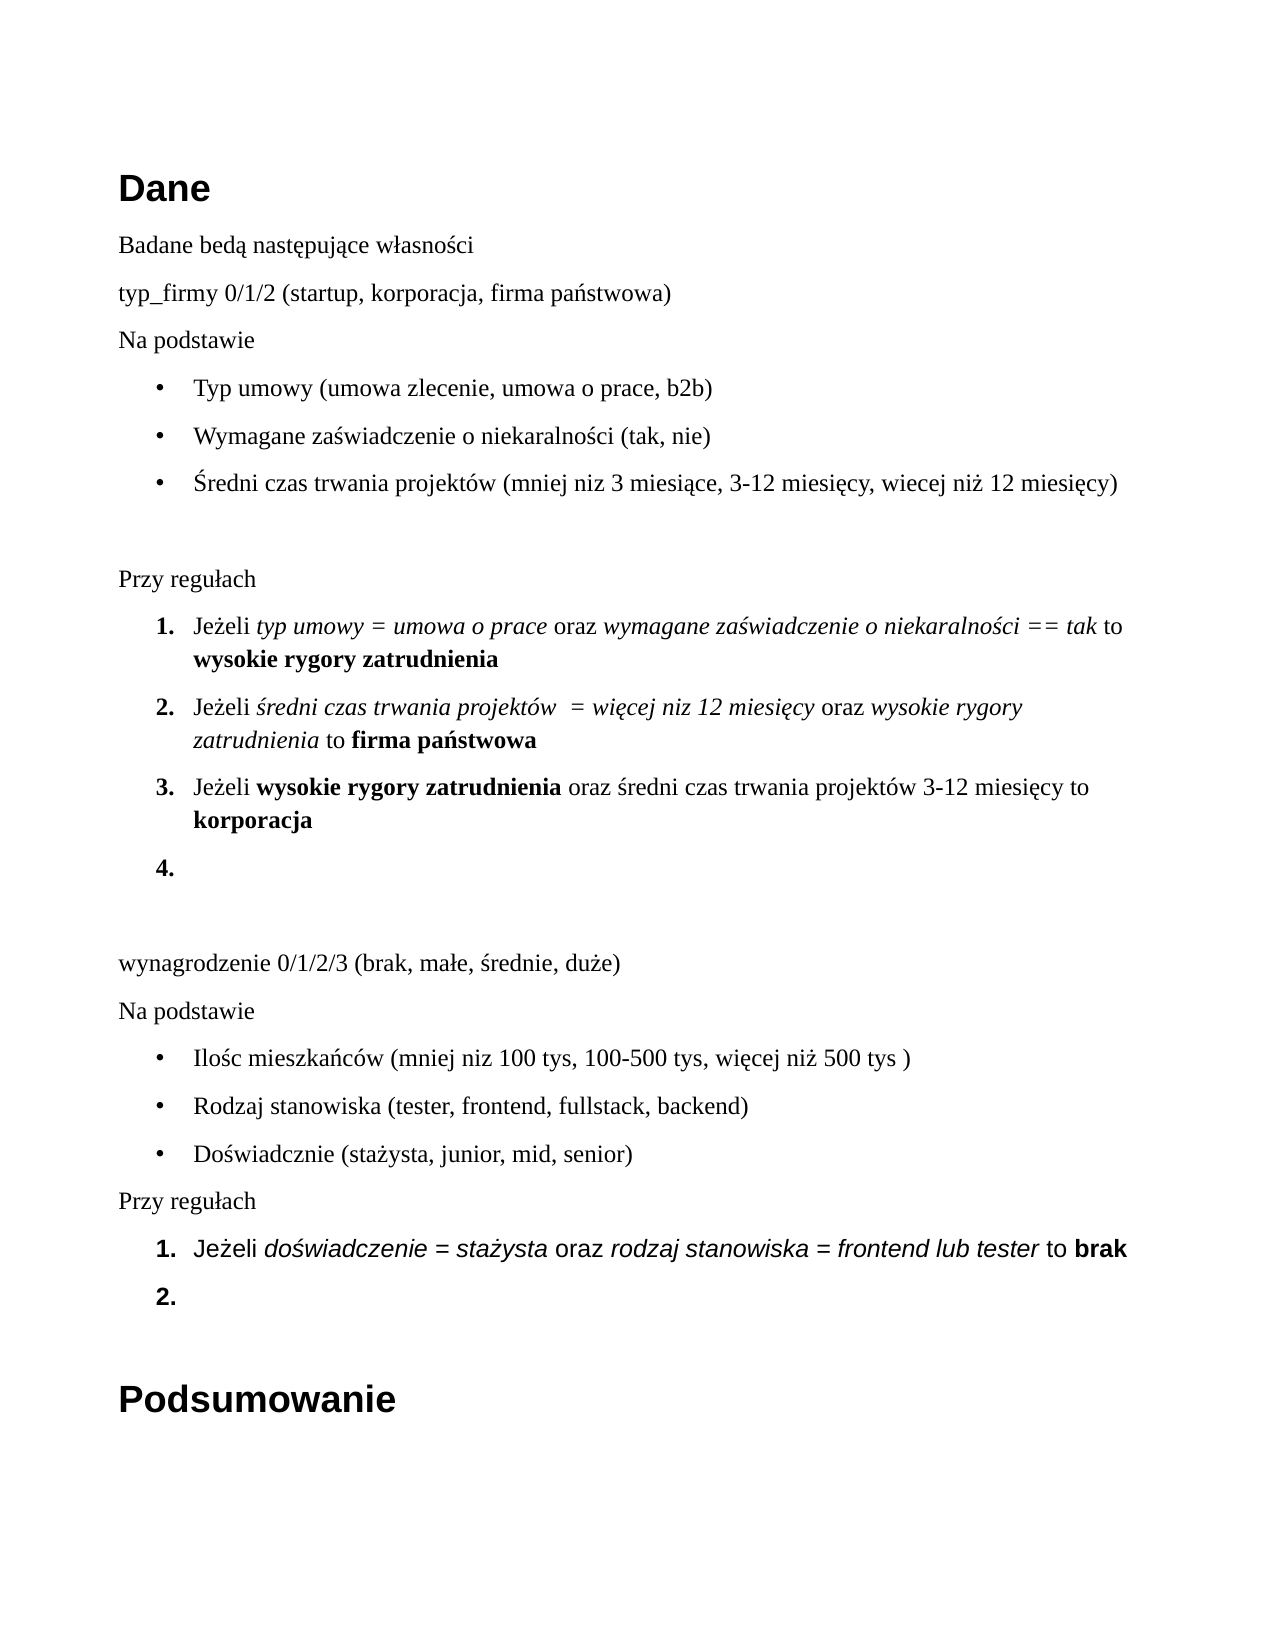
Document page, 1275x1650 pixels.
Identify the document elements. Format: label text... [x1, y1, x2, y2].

text wynagrodzenie 0/1/2/3 (brak, małe, średnie, duże) [118, 948, 1157, 977]
list Wymagane zaświadczenie o niekaralności (tak, nie) [156, 421, 1157, 449]
list Typ umowy (umowa zlecenie, umowa o prace, b2b) [156, 373, 1157, 402]
text Na podstawie [118, 326, 1157, 354]
text Przy regułach [118, 1186, 1157, 1215]
list Rodzaj stanowiska (tester, frontend, fullstack, backend) [156, 1091, 1157, 1120]
text Podsumowanie [118, 1377, 1157, 1420]
list Doświadcznie (stażysta, junior, mid, senior) [156, 1139, 1157, 1167]
list Jeżeli wysokie rygory zatrudnienia oraz średni czas trwania projektów 3-12 miesięcy to korporacja [156, 772, 1157, 834]
text Przy regułach [118, 564, 1157, 592]
list Jeżeli średni czas trwania projektów = więcej niz 12 miesięcy oraz wysokie rygory zatrudnienia to firma państwowa [156, 692, 1157, 754]
list Jeżeli doświadczenie = stażysta oraz rodzaj stanowiska = frontend lub tester to brak [156, 1234, 1157, 1263]
list Jeżeli typ umowy = umowa o prace oraz wymagane zaświadczenie o niekaralności == tak to wysokie rygory zatrudnienia [156, 611, 1157, 673]
text typ_firmy 0/1/2 (startup, korporacja, firma państwowa) [118, 278, 1157, 307]
text Dane [118, 166, 1157, 209]
text Badane bedą następujące własności [118, 230, 1157, 259]
list Ilośc mieszkańców (mniej niz 100 tys, 100-500 tys, więcej niż 500 tys ) [156, 1043, 1157, 1072]
text Na podstawie [118, 996, 1157, 1025]
list Średni czas trwania projektów (mniej niz 3 miesiące, 3-12 miesięcy, wiecej niż 12 miesięcy) [156, 468, 1157, 497]
